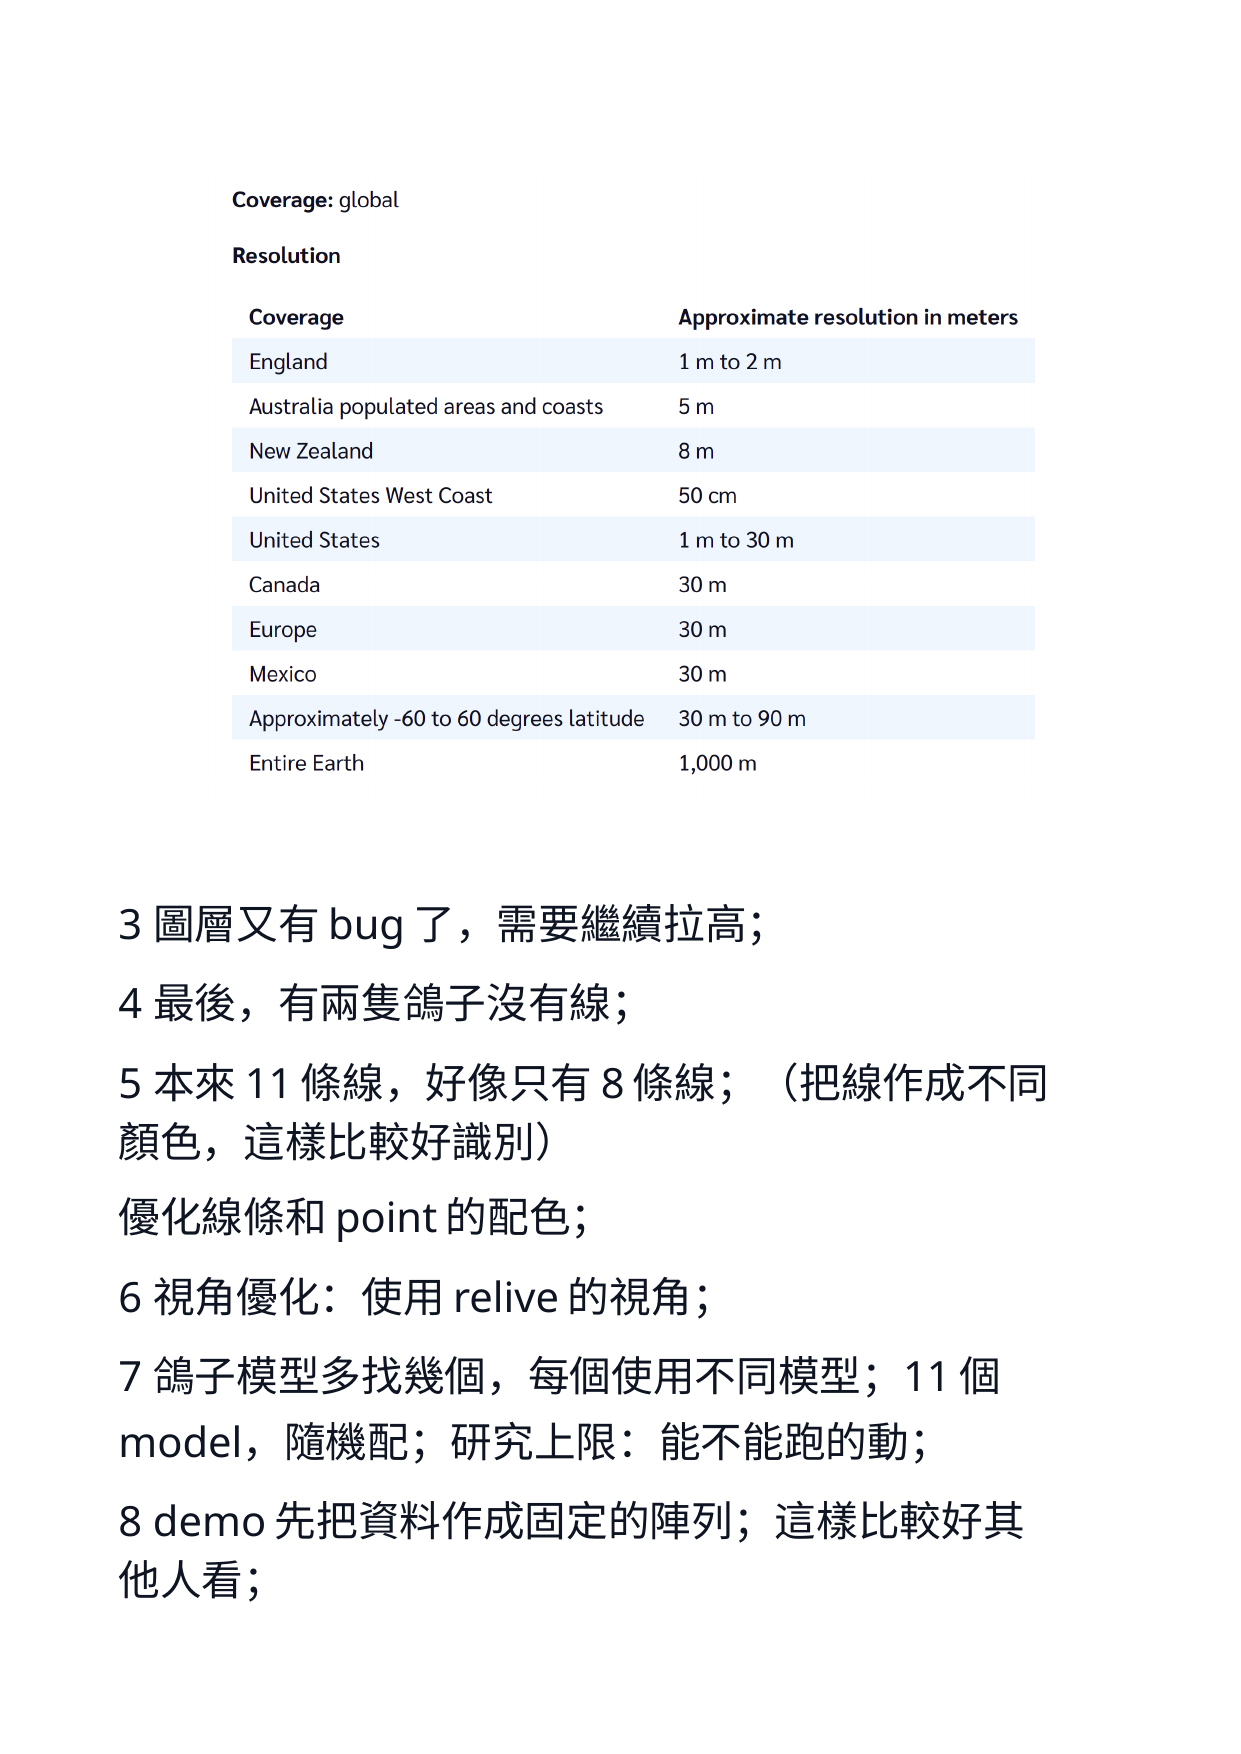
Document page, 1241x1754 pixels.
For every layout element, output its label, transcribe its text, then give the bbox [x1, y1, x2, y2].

picture [147, 176, 1093, 807]
text 優化線條和point的配色； [118, 1188, 1063, 1244]
text 5 本來11條線，好像只有8條線；（把線作成不同顏色，這樣比較好識別） [118, 1054, 1063, 1166]
text 3 圖層又有bug了，需要繼續拉高； [118, 894, 1063, 951]
text 6 視角優化：使用relive的視角； [118, 1267, 1063, 1324]
text 8 demo先把資料作成固定的陣列；這樣比較好其他人看； [118, 1492, 1063, 1604]
text 7 鴿子模型多找幾個，每個使用不同模型；11個model，隨機配；研究上限：能不能跑的動； [118, 1347, 1063, 1469]
text 4 最後，有兩隻鴿子沒有線； [118, 974, 1063, 1031]
